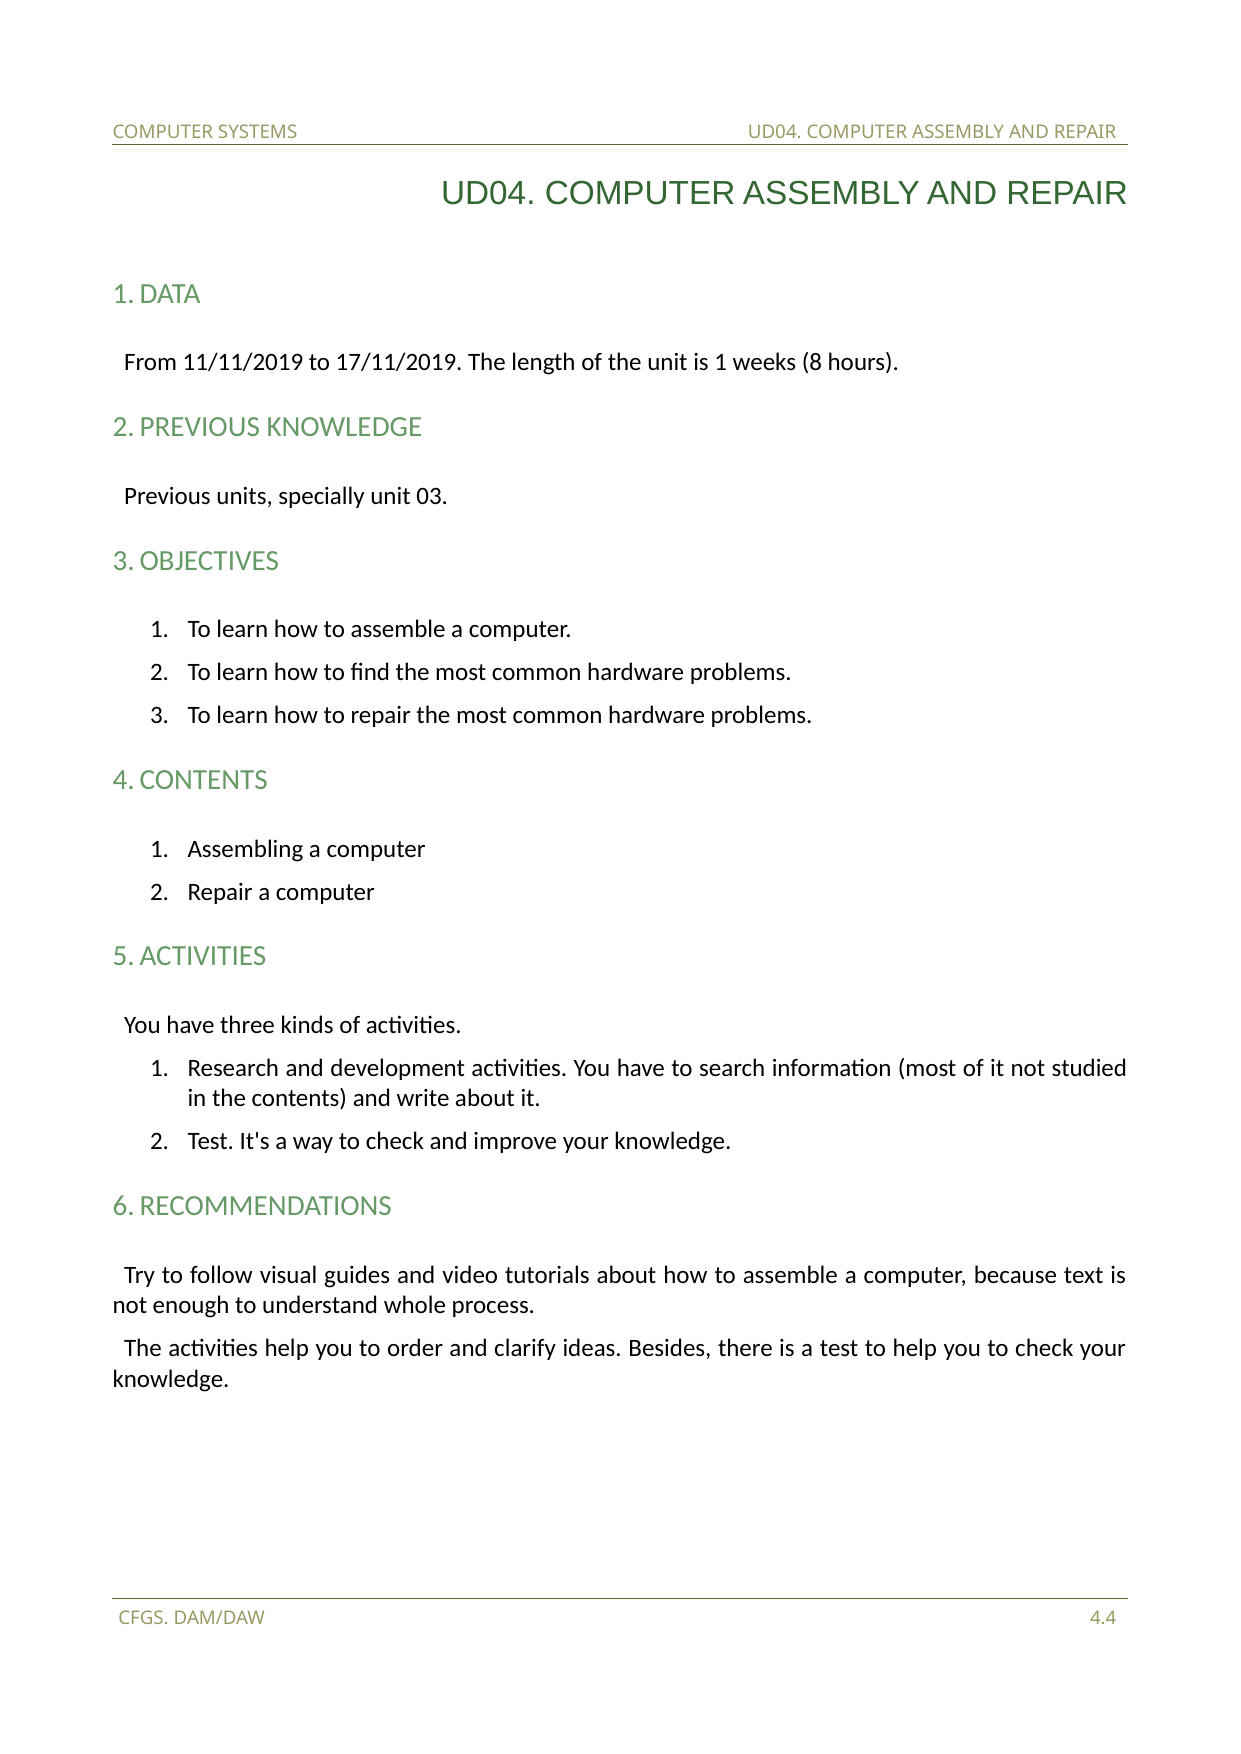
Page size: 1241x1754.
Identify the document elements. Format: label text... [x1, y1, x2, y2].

subtitle Data [112, 275, 1128, 311]
text UD04. computer assembly and repair [112, 173, 1128, 212]
text Try to follow visual guides and video tutorials about how to assemble a computer, because text is not enough to understand whole process. [112, 1259, 1128, 1320]
list Research and development activities. You have to search information (most of it not studied in the contents) and write about it. [150, 1052, 1128, 1113]
list To learn how to find the most common hardware problems. [150, 656, 1128, 687]
text The activities help you to order and clarify ideas. Besides, there is a test to help you to check your knowledge. [112, 1332, 1128, 1393]
subtitle Activities [112, 937, 1128, 973]
text From 11/11/2019 to 17/11/2019. The length of the unit is 1 weeks (8 hours). [112, 347, 1128, 377]
list Repair a computer [150, 876, 1128, 906]
subtitle Objectives [112, 542, 1128, 577]
text Previous units, specially unit 03. [112, 480, 1128, 511]
list To learn how to repair the most common hardware problems. [150, 699, 1128, 730]
list Assembling a computer [150, 833, 1128, 863]
subtitle Contents [112, 761, 1128, 797]
list Test. It's a way to check and improve your knowledge. [150, 1125, 1128, 1156]
subtitle Recommendations [112, 1187, 1128, 1223]
text You have three kinds of activities. [112, 1009, 1128, 1039]
subtitle Previous knowledge [112, 408, 1128, 444]
list To learn how to assemble a computer. [150, 613, 1128, 644]
